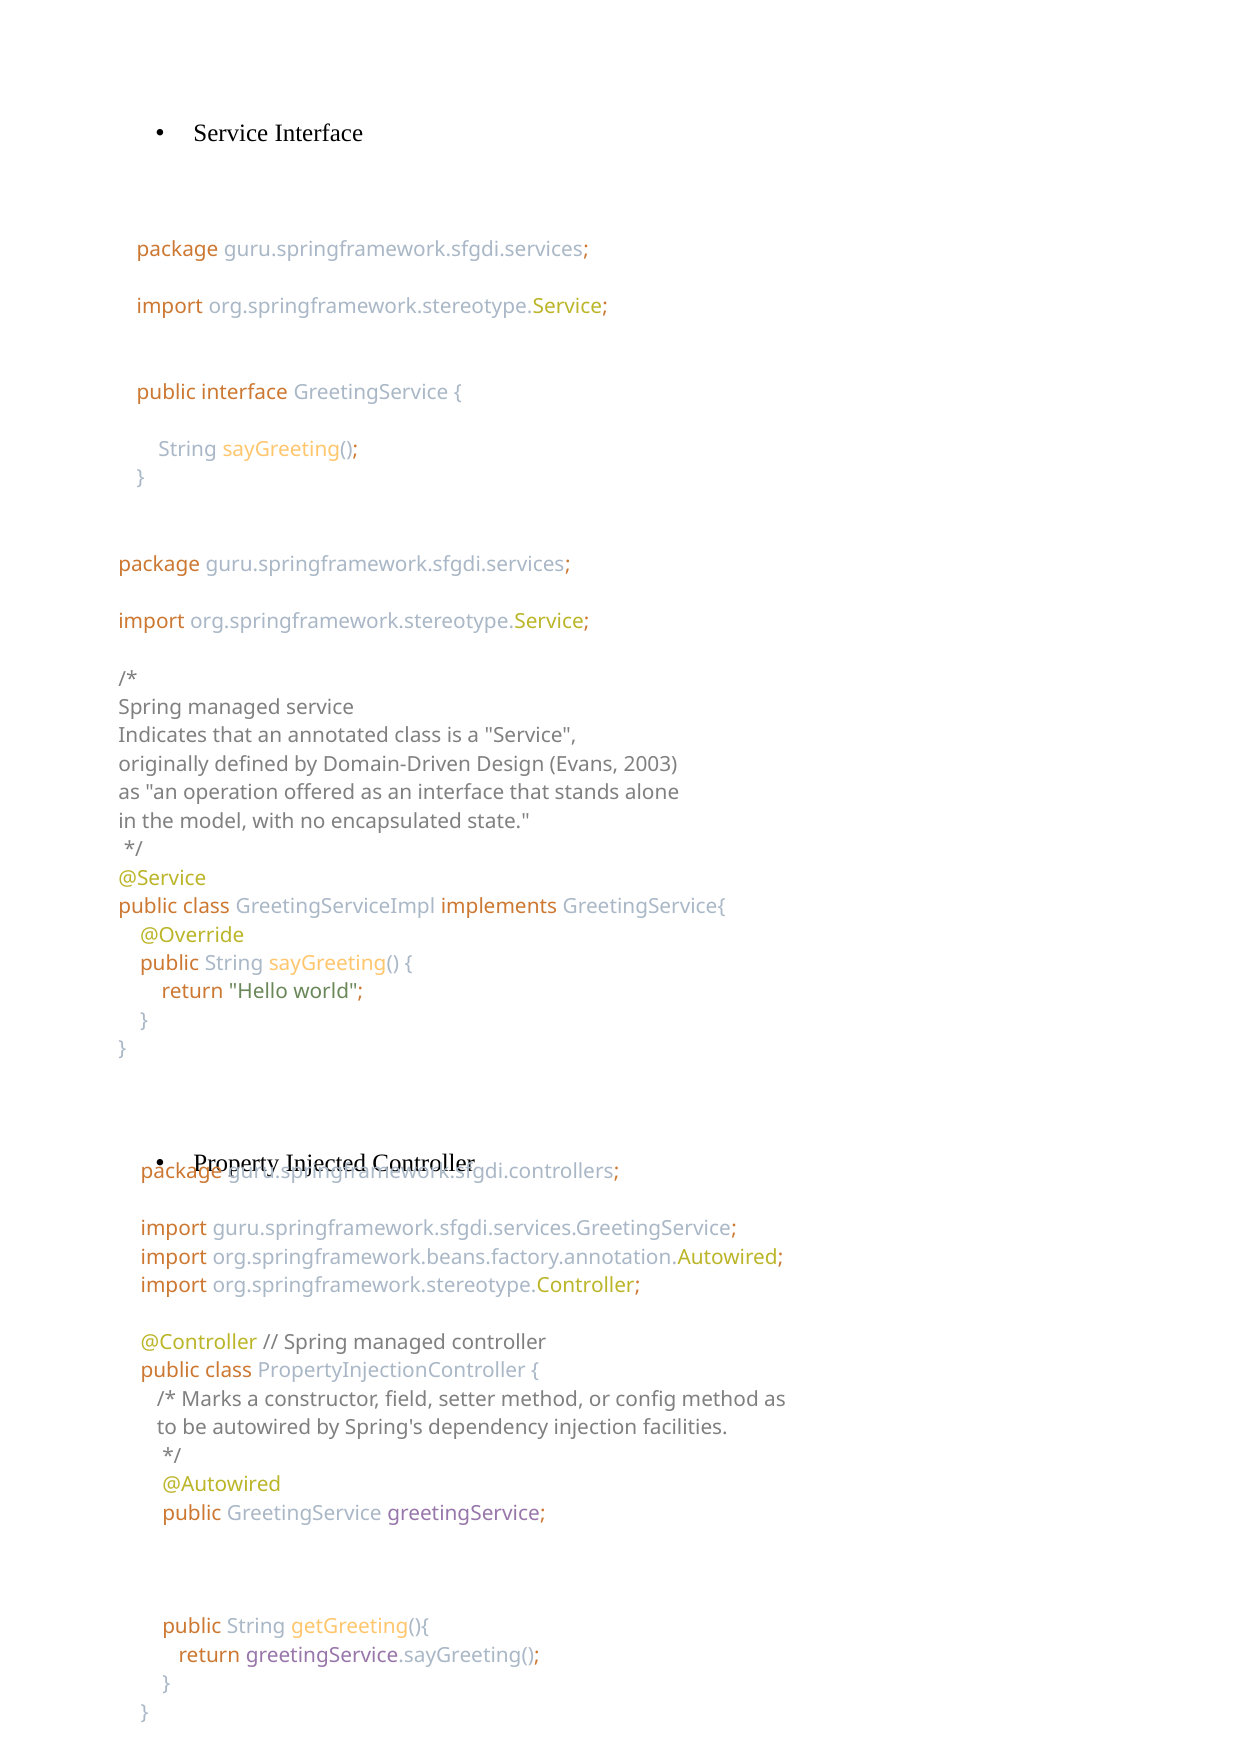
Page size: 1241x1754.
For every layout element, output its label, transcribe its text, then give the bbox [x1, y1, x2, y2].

list Property Injected Controller [156, 1148, 1122, 1177]
list Service Interface [156, 118, 1122, 147]
text package guru.springframework.sfgdi.services; import org.springframework.stereotype.Service; /* Spring managed service Indicates that an annotated class is a "Service", originally defined by Domain-Driven Design (Evans, 2003) as "an operation offered as an interface that stands alone in the model, with no encapsulated state." */ @Service public class GreetingServiceImpl implements GreetingService{ @Override public String sayGreeting() { return "Hello world"; } } [118, 549, 1122, 1091]
